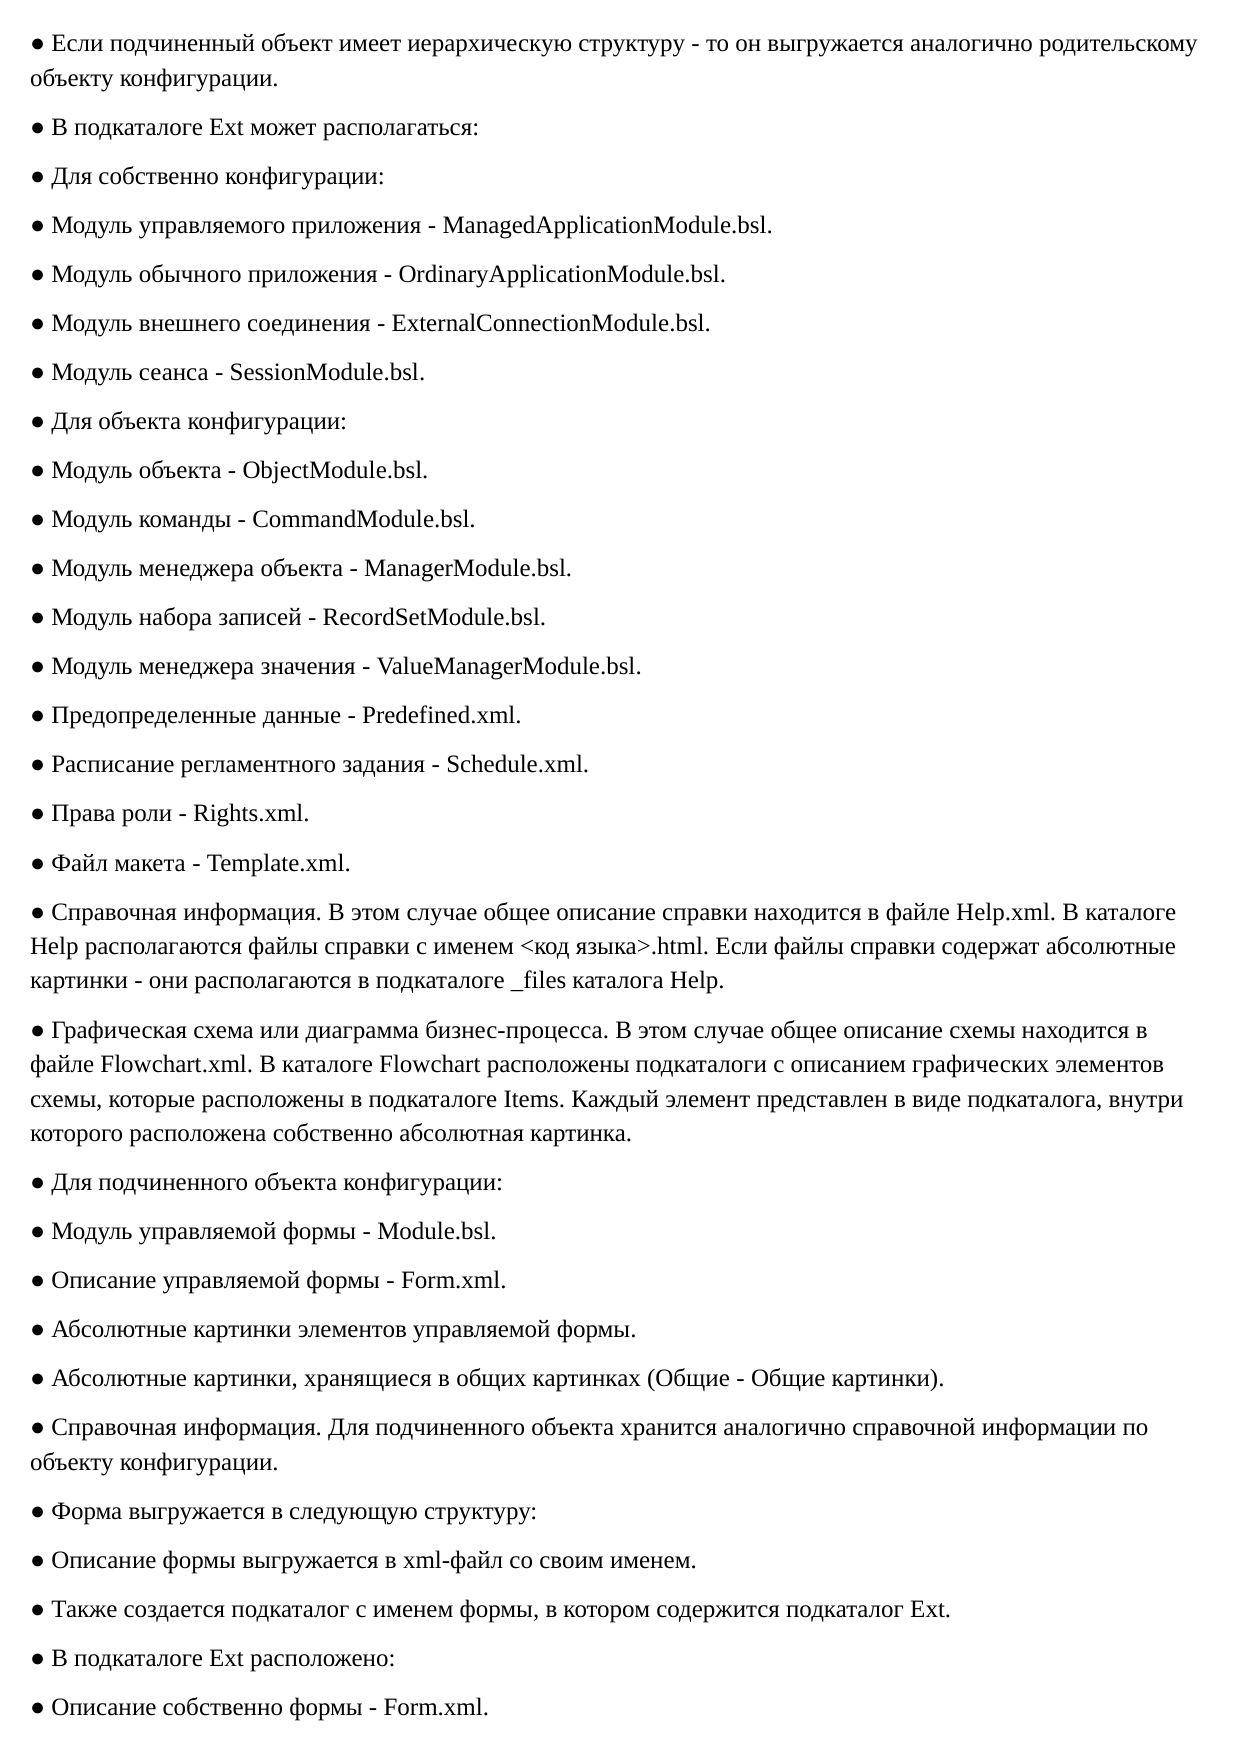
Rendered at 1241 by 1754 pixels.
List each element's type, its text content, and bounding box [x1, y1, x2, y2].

text ● Графическая схема или диаграмма бизнес-процесса. В этом случае общее описание схемы находится в файле Flowchart.xml. В каталоге Flowchart расположены подкаталоги с описанием графических элементов схемы, которые расположены в подкаталоге Items. Каждый элемент представлен в виде подкаталога, внутри которого расположена собственно абсолютная картинка. [30, 1015, 1211, 1147]
text ● Описание собственно формы ‑ Form.xml. [30, 1692, 1211, 1721]
text ● Модуль обычного приложения ‑ OrdinaryApplicationModule.bsl. [30, 259, 1211, 288]
text ● В подкаталоге Ext расположено: [30, 1643, 1211, 1672]
text ● Предопределенные данные ‑ Predefined.xml. [30, 700, 1211, 729]
text ● Модуль сеанса ‑ SessionModule.bsl. [30, 357, 1211, 386]
text ● Для подчиненного объекта конфигурации: [30, 1167, 1211, 1196]
text ● Модуль управляемой формы ‑ Module.bsl. [30, 1216, 1211, 1245]
text ● Модуль объекта ‑ ObjectModule.bsl. [30, 455, 1211, 484]
text ● Абсолютные картинки, хранящиеся в общих картинках (Общие ‑ Общие картинки). [30, 1363, 1211, 1392]
text ● Для собственно конфигурации: [30, 161, 1211, 189]
text ● Справочная информация. В этом случае общее описание справки находится в файле Help.xml. В каталоге Help располагаются файлы справки с именем <код языка>.html. Если файлы справки содержат абсолютные картинки ‑ они располагаются в подкаталоге _files каталога Help. [30, 897, 1211, 994]
text ● Описание формы выгружается в xml-файл со своим именем. [30, 1545, 1211, 1574]
text ● Форма выгружается в следующую структуру: [30, 1496, 1211, 1525]
text ● Если подчиненный объект имеет иерархическую структуру ‑ то он выгружается аналогично родительскому объекту конфигурации. [30, 28, 1211, 91]
text ● Справочная информация. Для подчиненного объекта хранится аналогично справочной информации по объекту конфигурации. [30, 1412, 1211, 1476]
text ● Модуль внешнего соединения ‑ ExternalConnectionModule.bsl. [30, 308, 1211, 337]
text ● Модуль набора записей ‑ RecordSetModule.bsl. [30, 602, 1211, 631]
text ● Расписание регламентного задания ‑ Schedule.xml. [30, 749, 1211, 778]
text ● Модуль менеджера объекта ‑ ManagerModule.bsl. [30, 553, 1211, 582]
text ● Абсолютные картинки элементов управляемой формы. [30, 1314, 1211, 1343]
text ● Для объекта конфигурации: [30, 406, 1211, 435]
text ● Модуль управляемого приложения ‑ ManagedApplicationModule.bsl. [30, 210, 1211, 238]
text ● Также создается подкаталог с именем формы, в котором содержится подкаталог Ext. [30, 1594, 1211, 1623]
text ● Описание управляемой формы ‑ Form.xml. [30, 1265, 1211, 1294]
text ● Модуль менеджера значения ‑ ValueManagerModule.bsl. [30, 651, 1211, 680]
text ● В подкаталоге Ext может располагаться: [30, 112, 1211, 140]
text ● Модуль команды ‑ CommandModule.bsl. [30, 504, 1211, 533]
text ● Права роли ‑ Rights.xml. [30, 798, 1211, 827]
text ● Файл макета ‑ Template.xml. [30, 848, 1211, 876]
